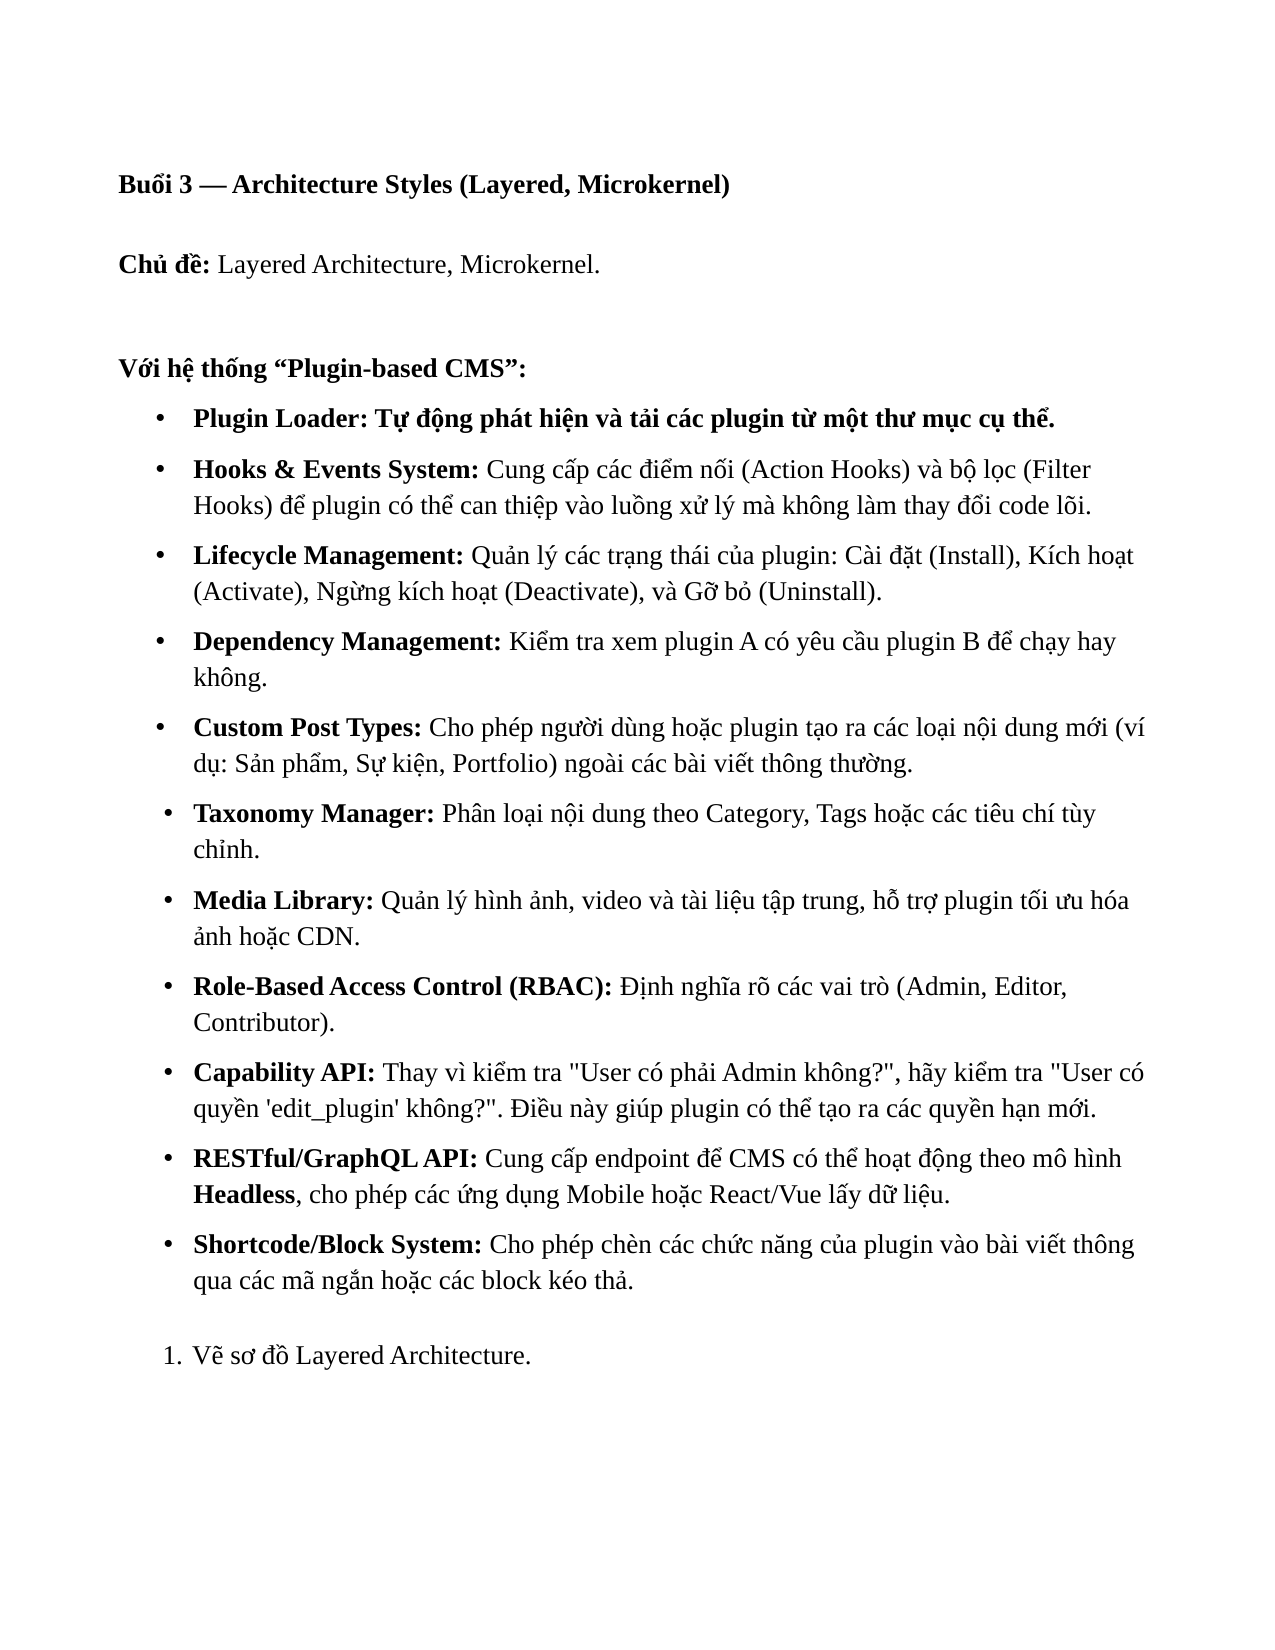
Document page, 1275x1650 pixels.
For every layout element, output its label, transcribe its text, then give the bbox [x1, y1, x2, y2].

list Media Library: Quản lý hình ảnh, video và tài liệu tập trung, hỗ trợ plugin tối ưu hóa ảnh hoặc CDN. [164, 884, 1157, 951]
list Lifecycle Management: Quản lý các trạng thái của plugin: Cài đặt (Install), Kích hoạt (Activate), Ngừng kích hoạt (Deactivate), và Gỡ bỏ (Uninstall). [156, 539, 1157, 606]
text Chủ đề: Layered Architecture, Microkernel. [118, 248, 1157, 280]
list Shortcode/Block System: Cho phép chèn các chức năng của plugin vào bài viết thông qua các mã ngắn hoặc các block kéo thả. [164, 1228, 1157, 1295]
subtitle Buổi 3 — Architecture Styles (Layered, Microkernel) [118, 168, 1157, 199]
list Taxonomy Manager: Phân loại nội dung theo Category, Tags hoặc các tiêu chí tùy chỉnh. [164, 798, 1157, 864]
list Plugin Loader: Tự động phát hiện và tải các plugin từ một thư mục cụ thể. [156, 402, 1157, 434]
list Hooks & Events System: Cung cấp các điểm nối (Action Hooks) và bộ lọc (Filter Hooks) để plugin có thể can thiệp vào luồng xử lý mà không làm thay đổi code lõi. [156, 453, 1157, 520]
list Capability API: Thay vì kiểm tra "User có phải Admin không?", hãy kiểm tra "User có quyền 'edit_plugin' không?". Điều này giúp plugin có thể tạo ra các quyền hạn mới. [164, 1056, 1157, 1123]
list Vẽ sơ đồ Layered Architecture. [162, 1339, 1157, 1371]
list Dependency Management: Kiểm tra xem plugin A có yêu cầu plugin B để chạy hay không. [156, 625, 1157, 692]
list Role-Based Access Control (RBAC): Định nghĩa rõ các vai trò (Admin, Editor, Contributor). [164, 970, 1157, 1037]
text Với hệ thống “Plugin-based CMS”: [118, 316, 1157, 383]
list Custom Post Types: Cho phép người dùng hoặc plugin tạo ra các loại nội dung mới (ví dụ: Sản phẩm, Sự kiện, Portfolio) ngoài các bài viết thông thường. [156, 711, 1157, 778]
list RESTful/GraphQL API: Cung cấp endpoint để CMS có thể hoạt động theo mô hình Headless, cho phép các ứng dụng Mobile hoặc React/Vue lấy dữ liệu. [164, 1142, 1157, 1209]
